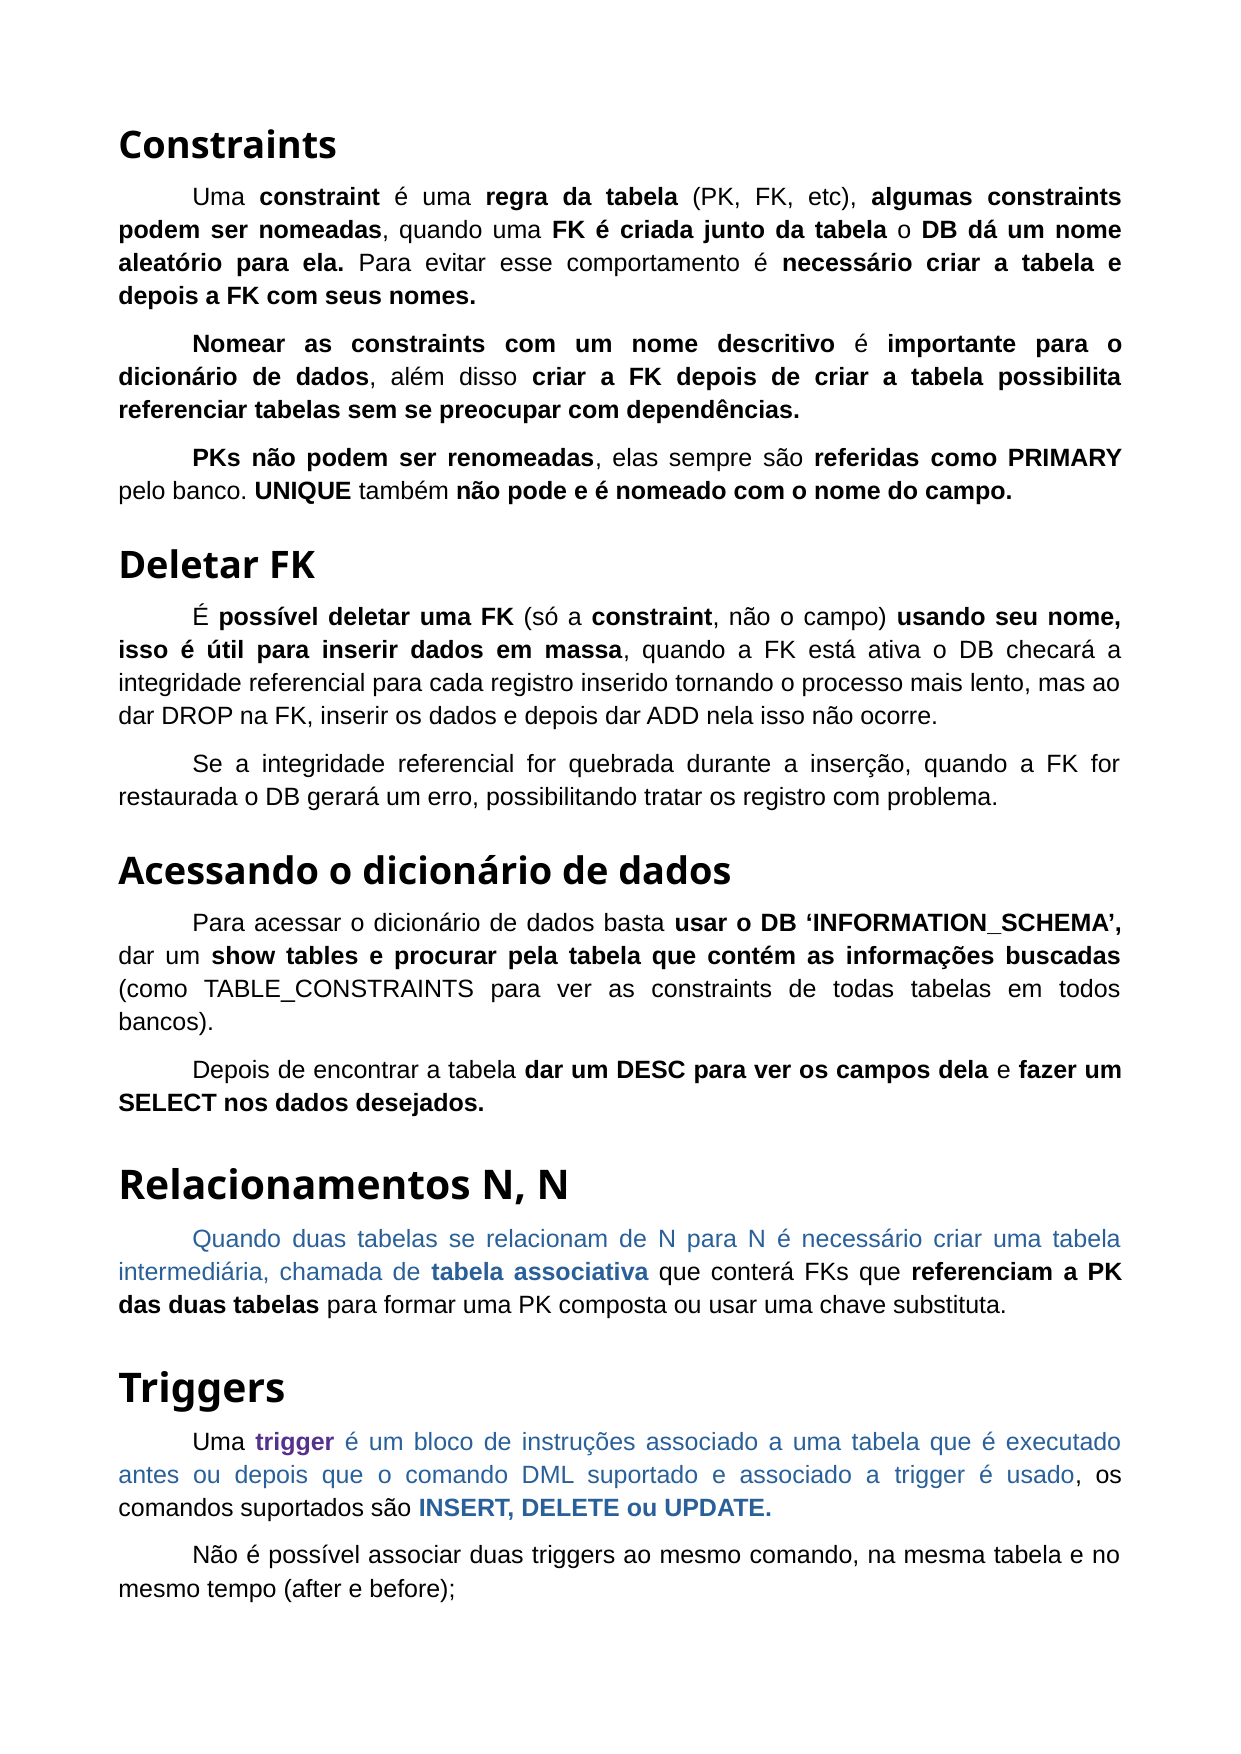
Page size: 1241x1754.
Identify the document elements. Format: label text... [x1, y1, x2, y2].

text Depois de encontrar a tabela dar um DESC para ver os campos dela e fazer um SELECT nos dados desejados. [118, 1055, 1122, 1116]
subtitle Deletar FK [118, 538, 1122, 589]
subtitle Triggers [118, 1359, 1122, 1414]
text PKs não podem ser renomeadas, elas sempre são referidas como PRIMARY pelo banco. UNIQUE também não pode e é nomeado com o nome do campo. [118, 443, 1122, 504]
subtitle Constraints [118, 118, 1122, 170]
text Quando duas tabelas se relacionam de N para N é necessário criar uma tabela intermediária, chamada de tabela associativa que conterá FKs que referenciam a PK das duas tabelas para formar uma PK composta ou usar uma chave substituta. [118, 1224, 1122, 1319]
text Nomear as constraints com um nome descritivo é importante para o dicionário de dados, além disso criar a FK depois de criar a tabela possibilita referenciar tabelas sem se preocupar com dependências. [118, 329, 1122, 424]
subtitle Relacionamentos N, N [118, 1156, 1122, 1212]
text Para acessar o dicionário de dados basta usar o DB ‘INFORMATION_SCHEMA’, dar um show tables e procurar pela tabela que contém as informações buscadas (como TABLE_CONSTRAINTS para ver as constraints de todas tabelas em todos bancos). [118, 908, 1122, 1036]
text Se a integridade referencial for quebrada durante a inserção, quando a FK for restaurada o DB gerará um erro, possibilitando tratar os registro com problema. [118, 749, 1122, 810]
text Uma constraint é uma regra da tabela (PK, FK, etc), algumas constraints podem ser nomeadas, quando uma FK é criada junto da tabela o DB dá um nome aleatório para ela. Para evitar esse comportamento é necessário criar a tabela e depois a FK com seus nomes. [118, 182, 1122, 310]
text É possível deletar uma FK (só a constraint, não o campo) usando seu nome, isso é útil para inserir dados em massa, quando a FK está ativa o DB checará a integridade referencial para cada registro inserido tornando o processo mais lento, mas ao dar DROP na FK, inserir os dados e depois dar ADD nela isso não ocorre. [118, 602, 1122, 730]
text Uma trigger é um bloco de instruções associado a uma tabela que é executado antes ou depois que o comando DML suportado e associado a trigger é usado, os comandos suportados são INSERT, DELETE ou UPDATE. [118, 1427, 1122, 1522]
subtitle Acessando o dicionário de dados [118, 844, 1122, 896]
text Não é possível associar duas triggers ao mesmo comando, na mesma tabela e no mesmo tempo (after e before); [118, 1541, 1122, 1602]
